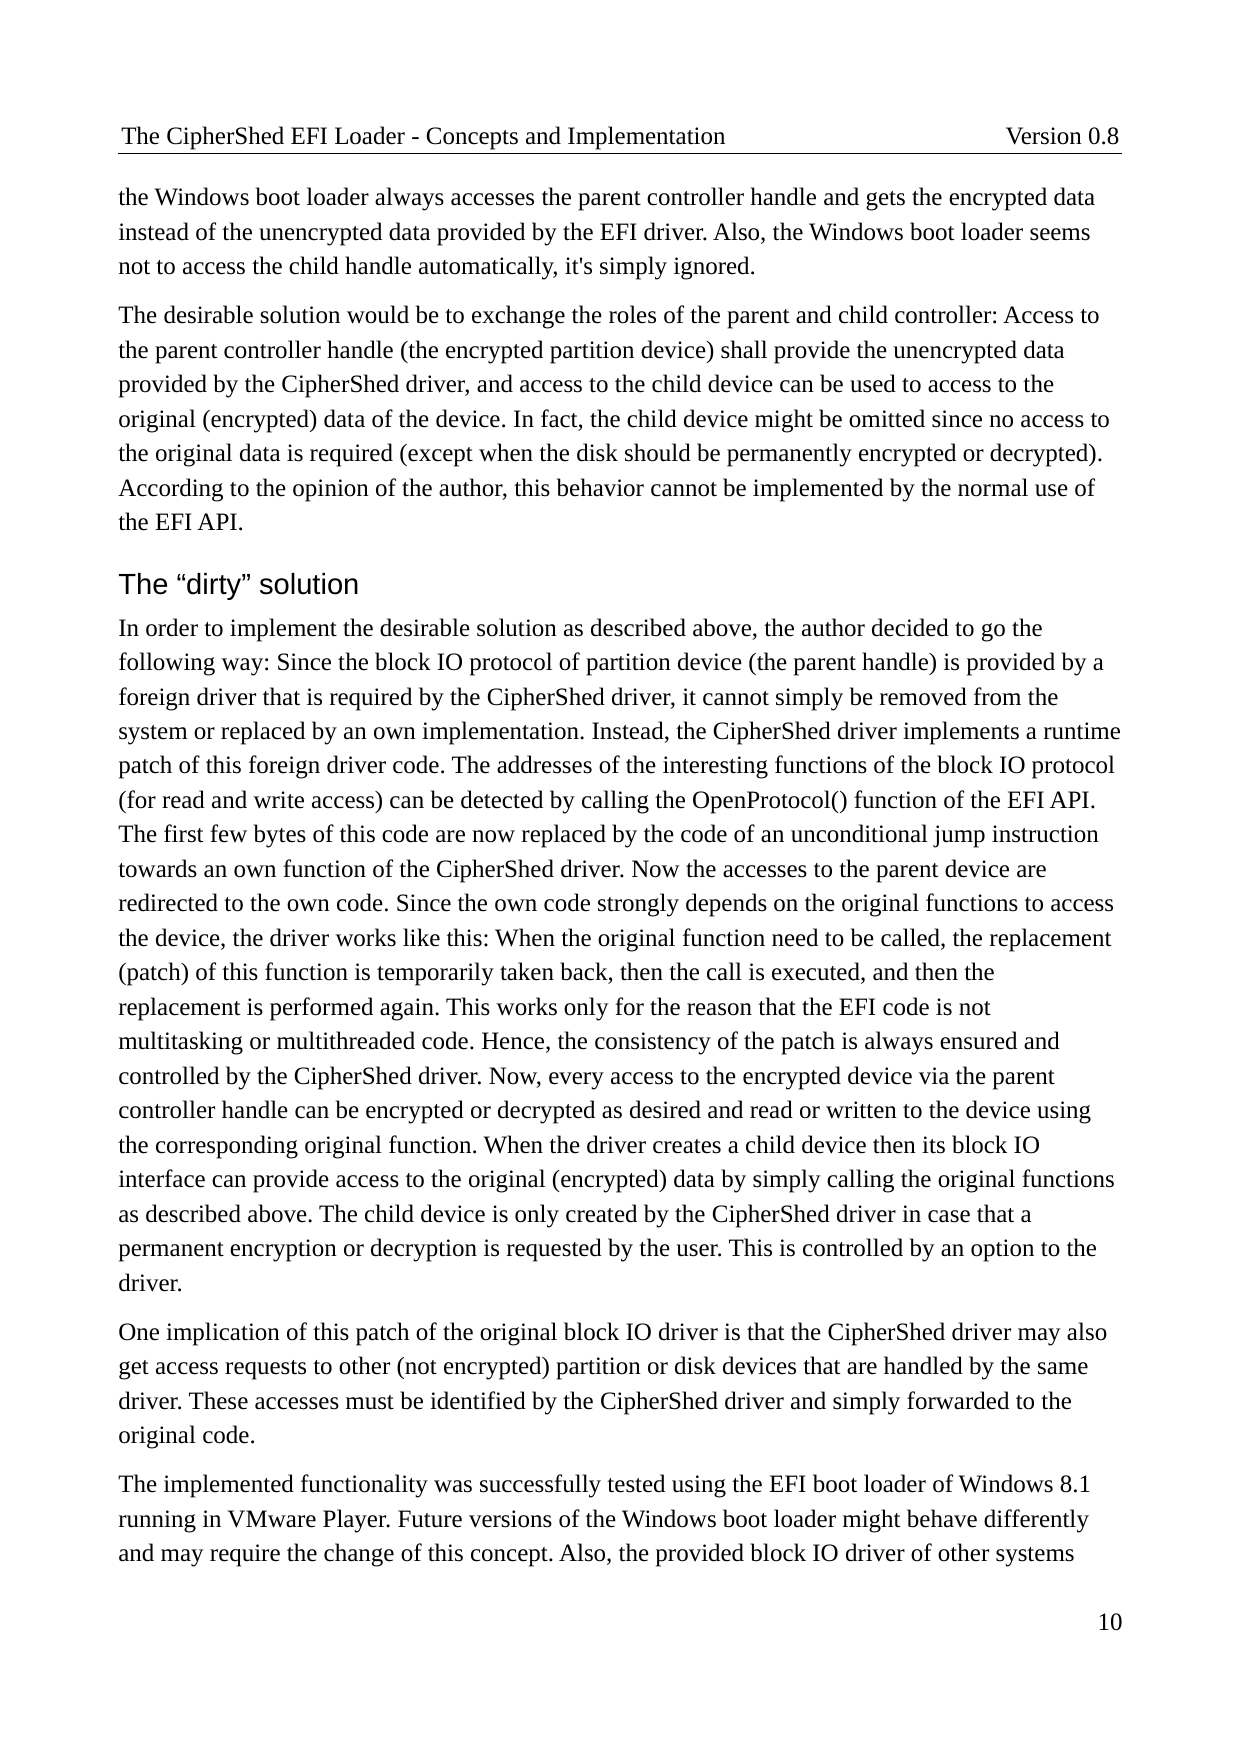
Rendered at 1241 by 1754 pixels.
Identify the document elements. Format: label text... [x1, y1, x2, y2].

text The implemented functionality was successfully tested using the EFI boot loader of Windows 8.1 running in VMware Player. Future versions of the Windows boot loader might behave differently and may require the change of this concept. Also, the provided block IO driver of other systems [118, 1469, 1122, 1567]
text One implication of this patch of the original block IO driver is that the CipherShed driver may also get access requests to other (not encrypted) partition or disk devices that are handled by the same driver. These accesses must be identified by the CipherShed driver and simply forwarded to the original code. [118, 1317, 1122, 1449]
text the Windows boot loader always accesses the parent controller handle and gets the encrypted data instead of the unencrypted data provided by the EFI driver. Also, the Windows boot loader seems not to access the child handle automatically, it's simply ignored. [118, 182, 1122, 280]
subtitle The “dirty” solution [118, 567, 1122, 600]
text In order to implement the desirable solution as described above, the author decided to go the following way: Since the block IO protocol of partition device (the parent handle) is provided by a foreign driver that is required by the CipherShed driver, it cannot simply be removed from the system or replaced by an own implementation. Instead, the CipherShed driver implements a runtime patch of this foreign driver code. The addresses of the interesting functions of the block IO protocol (for read and write access) can be detected by calling the OpenProtocol() function of the EFI API. The first few bytes of this code are now replaced by the code of an unconditional jump instruction towards an own function of the CipherShed driver. Now the accesses to the parent device are redirected to the own code. Since the own code strongly depends on the original functions to access the device, the driver works like this: When the original function need to be called, the replacement (patch) of this function is temporarily taken back, then the call is executed, and then the replacement is performed again. This works only for the reason that the EFI code is not multitasking or multithreaded code. Hence, the consistency of the patch is always ensured and controlled by the CipherShed driver. Now, every access to the encrypted device via the parent controller handle can be encrypted or decrypted as desired and read or written to the device using the corresponding original function. When the driver creates a child device then its block IO interface can provide access to the original (encrypted) data by simply calling the original functions as described above. The child device is only created by the CipherShed driver in case that a permanent encryption or decryption is requested by the user. This is controlled by an option to the driver. [118, 613, 1122, 1297]
text The desirable solution would be to exchange the roles of the parent and child controller: Access to the parent controller handle (the encrypted partition device) shall provide the unencrypted data provided by the CipherShed driver, and access to the child device can be used to access to the original (encrypted) data of the device. In fact, the child device might be omitted since no access to the original data is required (except when the disk should be permanently encrypted or decrypted). According to the opinion of the author, this behavior cannot be implemented by the normal use of the EFI API. [118, 300, 1122, 536]
